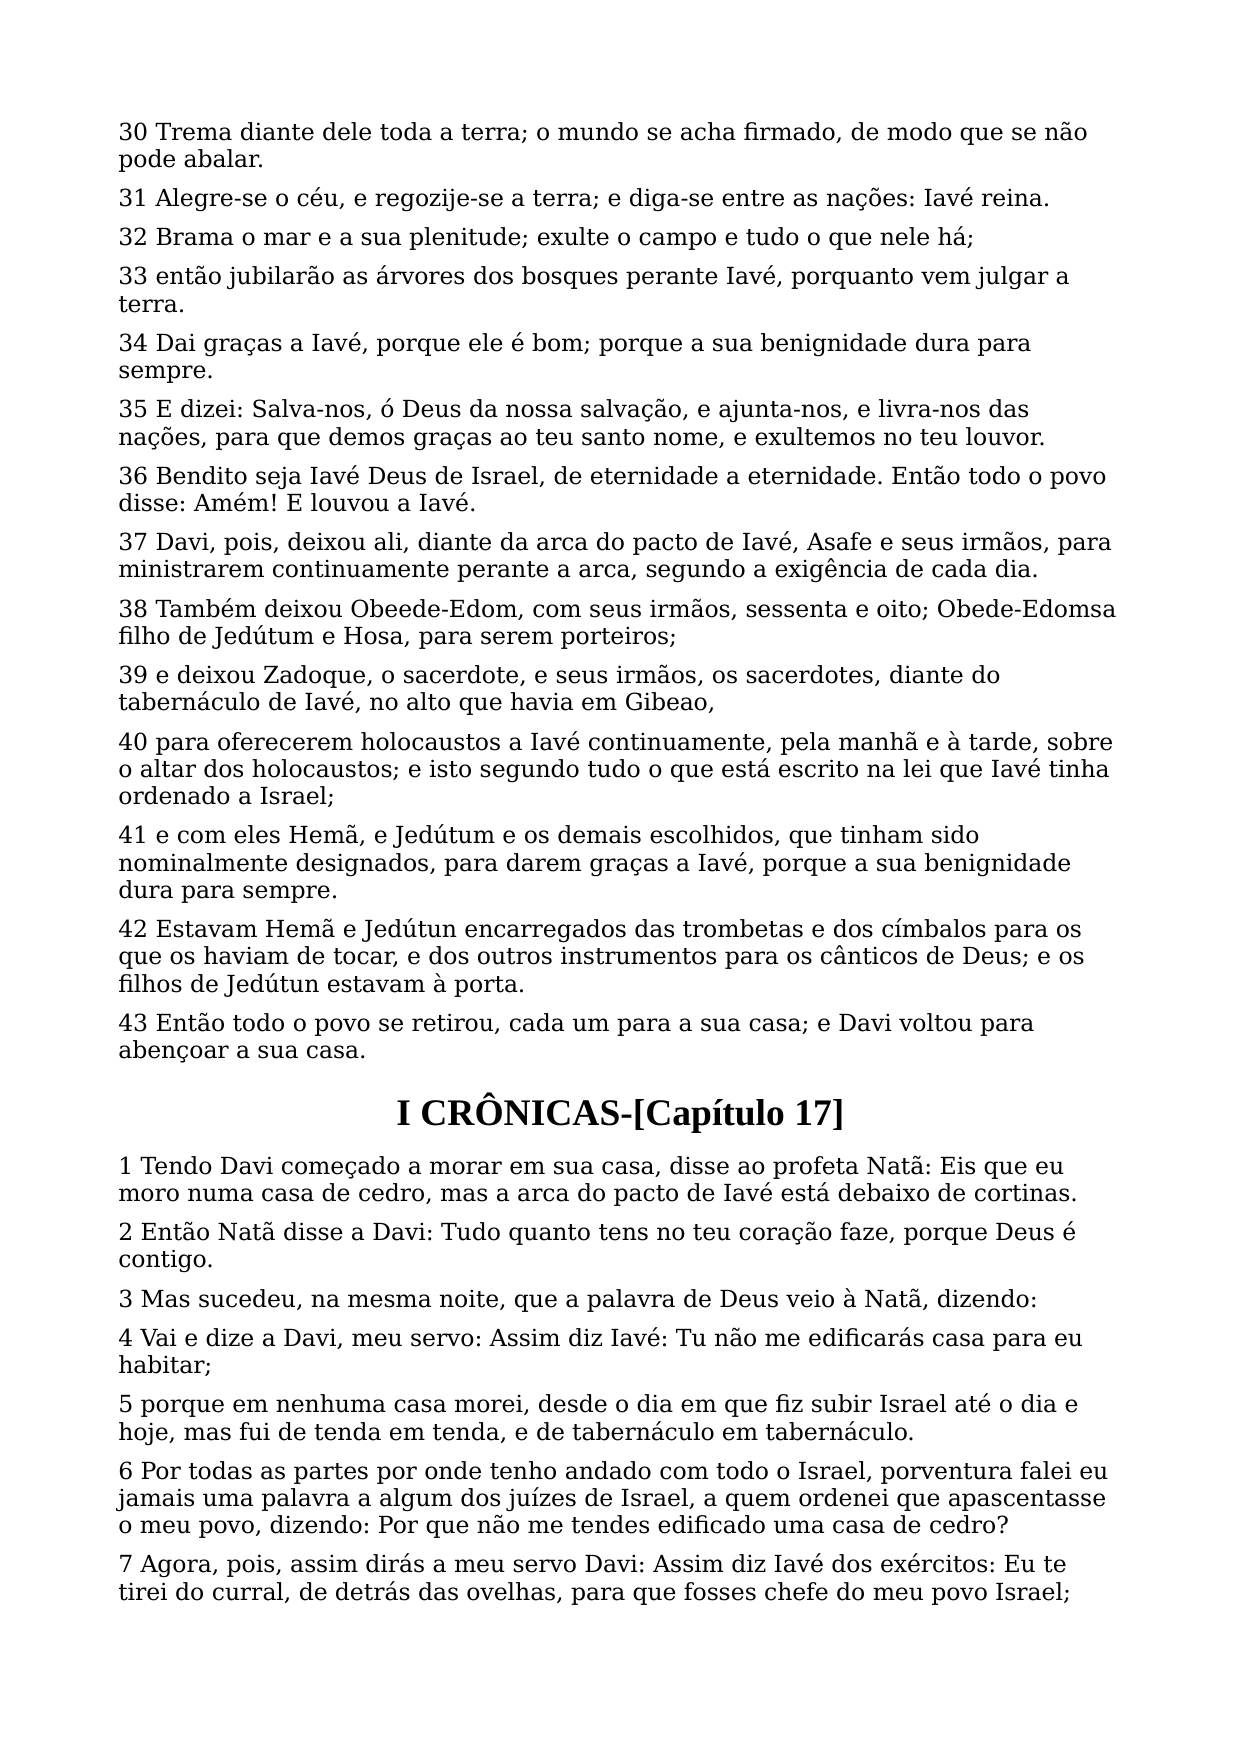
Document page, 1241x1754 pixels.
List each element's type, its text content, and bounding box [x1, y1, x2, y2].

text 38 Também deixou Obeede-Edom, com seus irmãos, sessenta e oito; Obede-Edomsa filho de Jedútum e Hosa, para serem porteiros; [118, 595, 1122, 650]
text 31 Alegre-se o céu, e regozije-se a terra; e diga-se entre as nações: Iavé reina. [118, 184, 1122, 212]
text 6 Por todas as partes por onde tenho andado com todo o Israel, porventura falei eu jamais uma palavra a algum dos juízes de Israel, a quem ordenei que apascentasse o meu povo, dizendo: Por que não me tendes edificado uma casa de cedro? [118, 1457, 1122, 1539]
text 43 Então todo o povo se retirou, cada um para a sua casa; e Davi voltou para abençoar a sua casa. [118, 1009, 1122, 1064]
text 4 Vai e dize a Davi, meu servo: Assim diz Iavé: Tu não me edificarás casa para eu habitar; [118, 1324, 1122, 1379]
text 42 Estavam Hemã e Jedútun encarregados das trombetas e dos címbalos para os que os haviam de tocar, e dos outros instrumentos para os cânticos de Deus; e os filhos de Jedútun estavam à porta. [118, 916, 1122, 997]
text 32 Brama o mar e a sua plenitude; exulte o campo e tudo o que nele há; [118, 224, 1122, 251]
text 40 para oferecerem holocaustos a Iavé continuamente, pela manhã e à tarde, sobre o altar dos holocaustos; e isto segundo tudo o que está escrito na lei que Iavé tinha ordenado a Israel; [118, 728, 1122, 810]
text 33 então jubilarão as árvores dos bosques perante Iavé, porquanto vem julgar a terra. [118, 263, 1122, 317]
text 34 Dai graças a Iavé, porque ele é bom; porque a sua benignidade dura para sempre. [118, 329, 1122, 384]
text 1 Tendo Davi começado a morar em sua casa, disse ao profeta Natã: Eis que eu moro numa casa de cedro, mas a arca do pacto de Iavé está debaixo de cortinas. [118, 1152, 1122, 1207]
text 35 E dizei: Salva-nos, ó Deus da nossa salvação, e ajunta-nos, e livra-nos das nações, para que demos graças ao teu santo nome, e exultemos no teu louvor. [118, 396, 1122, 450]
text 37 Davi, pois, deixou ali, diante da arca do pacto de Iavé, Asafe e seus irmãos, para ministrarem continuamente perante a arca, segundo a exigência de cada dia. [118, 529, 1122, 583]
text 2 Então Natã disse a Davi: Tudo quanto tens no teu coração faze, porque Deus é contigo. [118, 1219, 1122, 1273]
text 30 Trema diante dele toda a terra; o mundo se acha firmado, de modo que se não pode abalar. [118, 118, 1122, 173]
text 41 e com eles Hemã, e Jedútum e os demais escolhidos, que tinham sido nominalmente designados, para darem graças a Iavé, porque a sua benignidade dura para sempre. [118, 822, 1122, 904]
subtitle I CRÔNICAS-[Capítulo 17] [118, 1091, 1122, 1134]
text 5 porque em nenhuma casa morei, desde o dia em que fiz subir Israel até o dia e hoje, mas fui de tenda em tenda, e de tabernáculo em tabernáculo. [118, 1391, 1122, 1445]
text 39 e deixou Zadoque, o sacerdote, e seus irmãos, os sacerdotes, diante do tabernáculo de Iavé, no alto que havia em Gibeao, [118, 662, 1122, 716]
text 36 Bendito seja Iavé Deus de Israel, de eternidade a eternidade. Então todo o povo disse: Amém! E louvou a Iavé. [118, 462, 1122, 517]
text 7 Agora, pois, assim dirás a meu servo Davi: Assim diz Iavé dos exércitos: Eu te tirei do curral, de detrás das ovelhas, para que fosses chefe do meu povo Israel; [118, 1551, 1122, 1606]
text 3 Mas sucedeu, na mesma noite, que a palavra de Deus veio à Natã, dizendo: [118, 1285, 1122, 1312]
